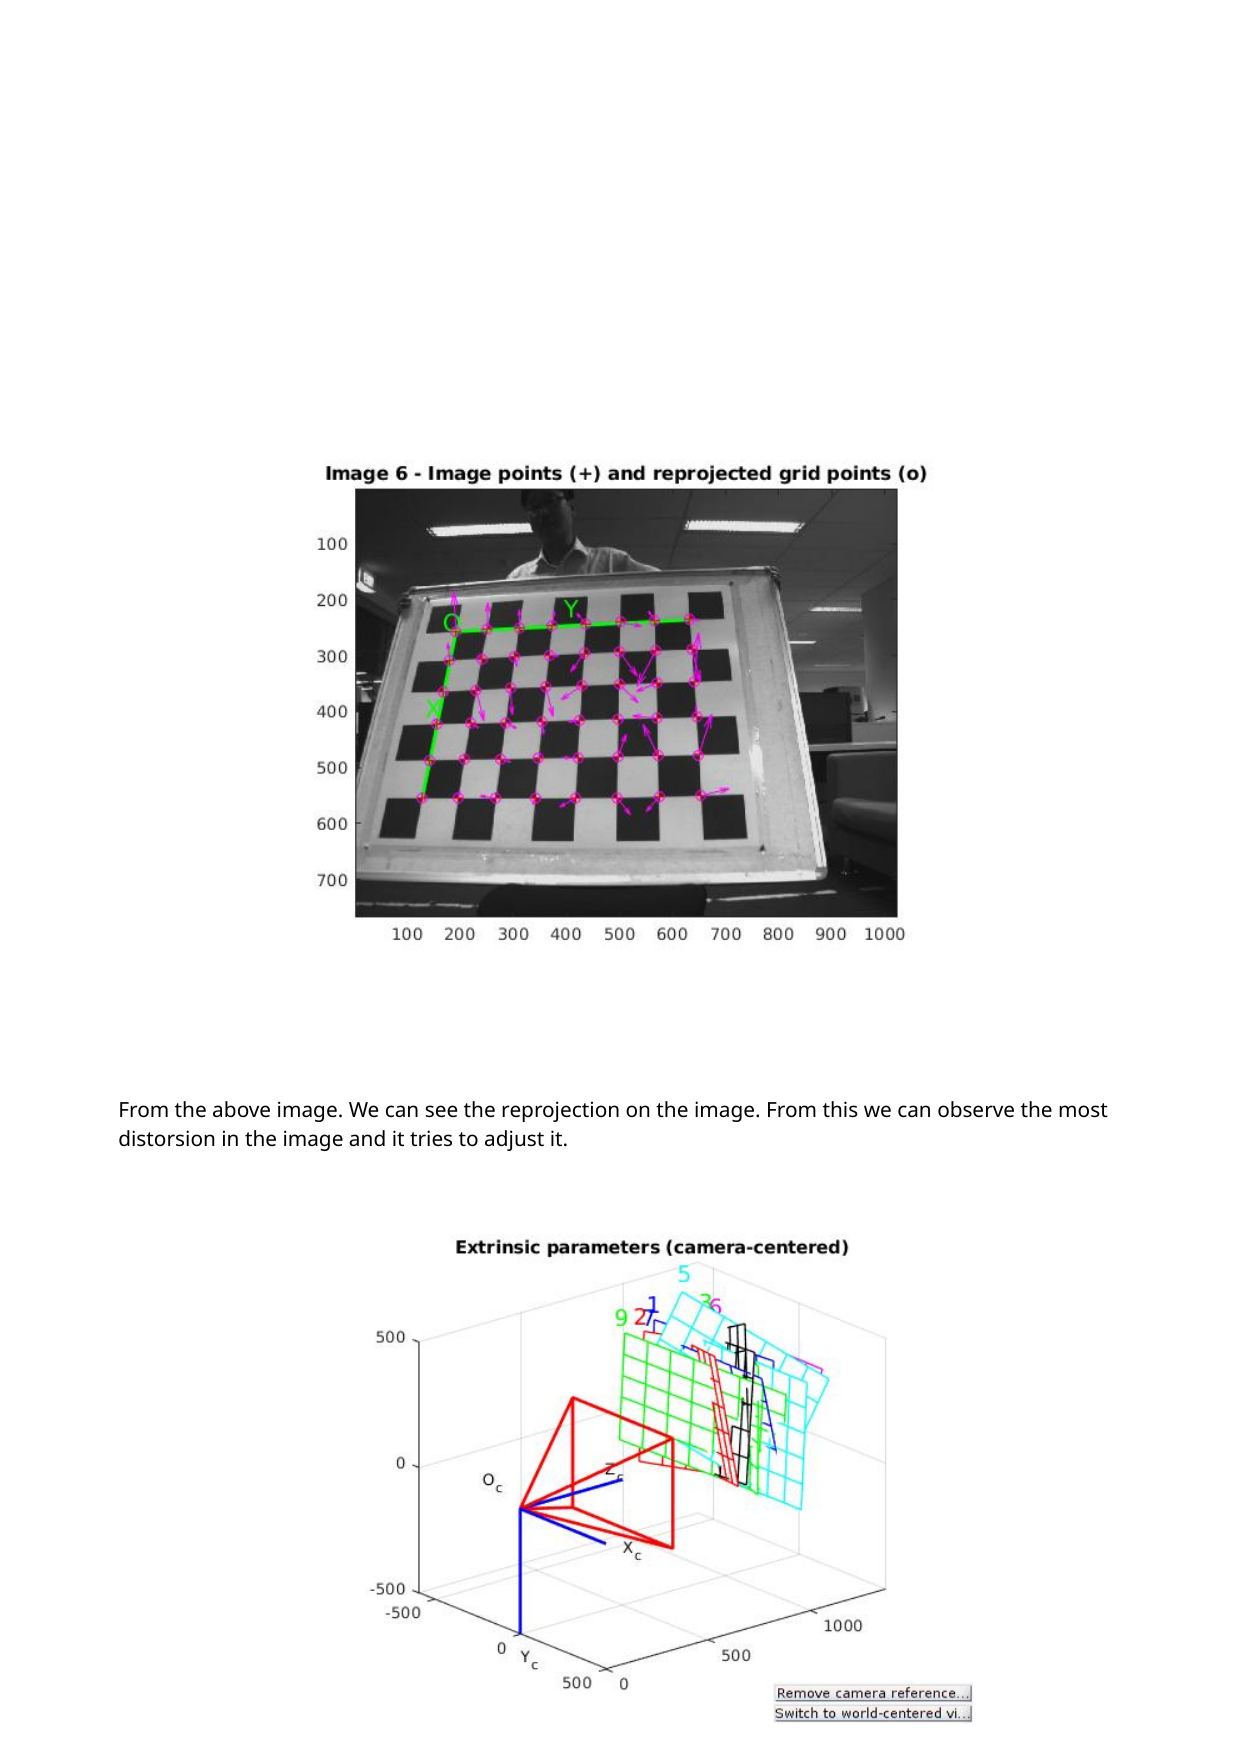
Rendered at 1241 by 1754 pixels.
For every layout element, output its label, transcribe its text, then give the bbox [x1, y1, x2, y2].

picture [264, 450, 964, 975]
picture [308, 1225, 973, 1724]
text From the above image. We can see the reprojection on the image. From this we can observe the most distorsion in the image and it tries to adjust it. [118, 1096, 1122, 1152]
